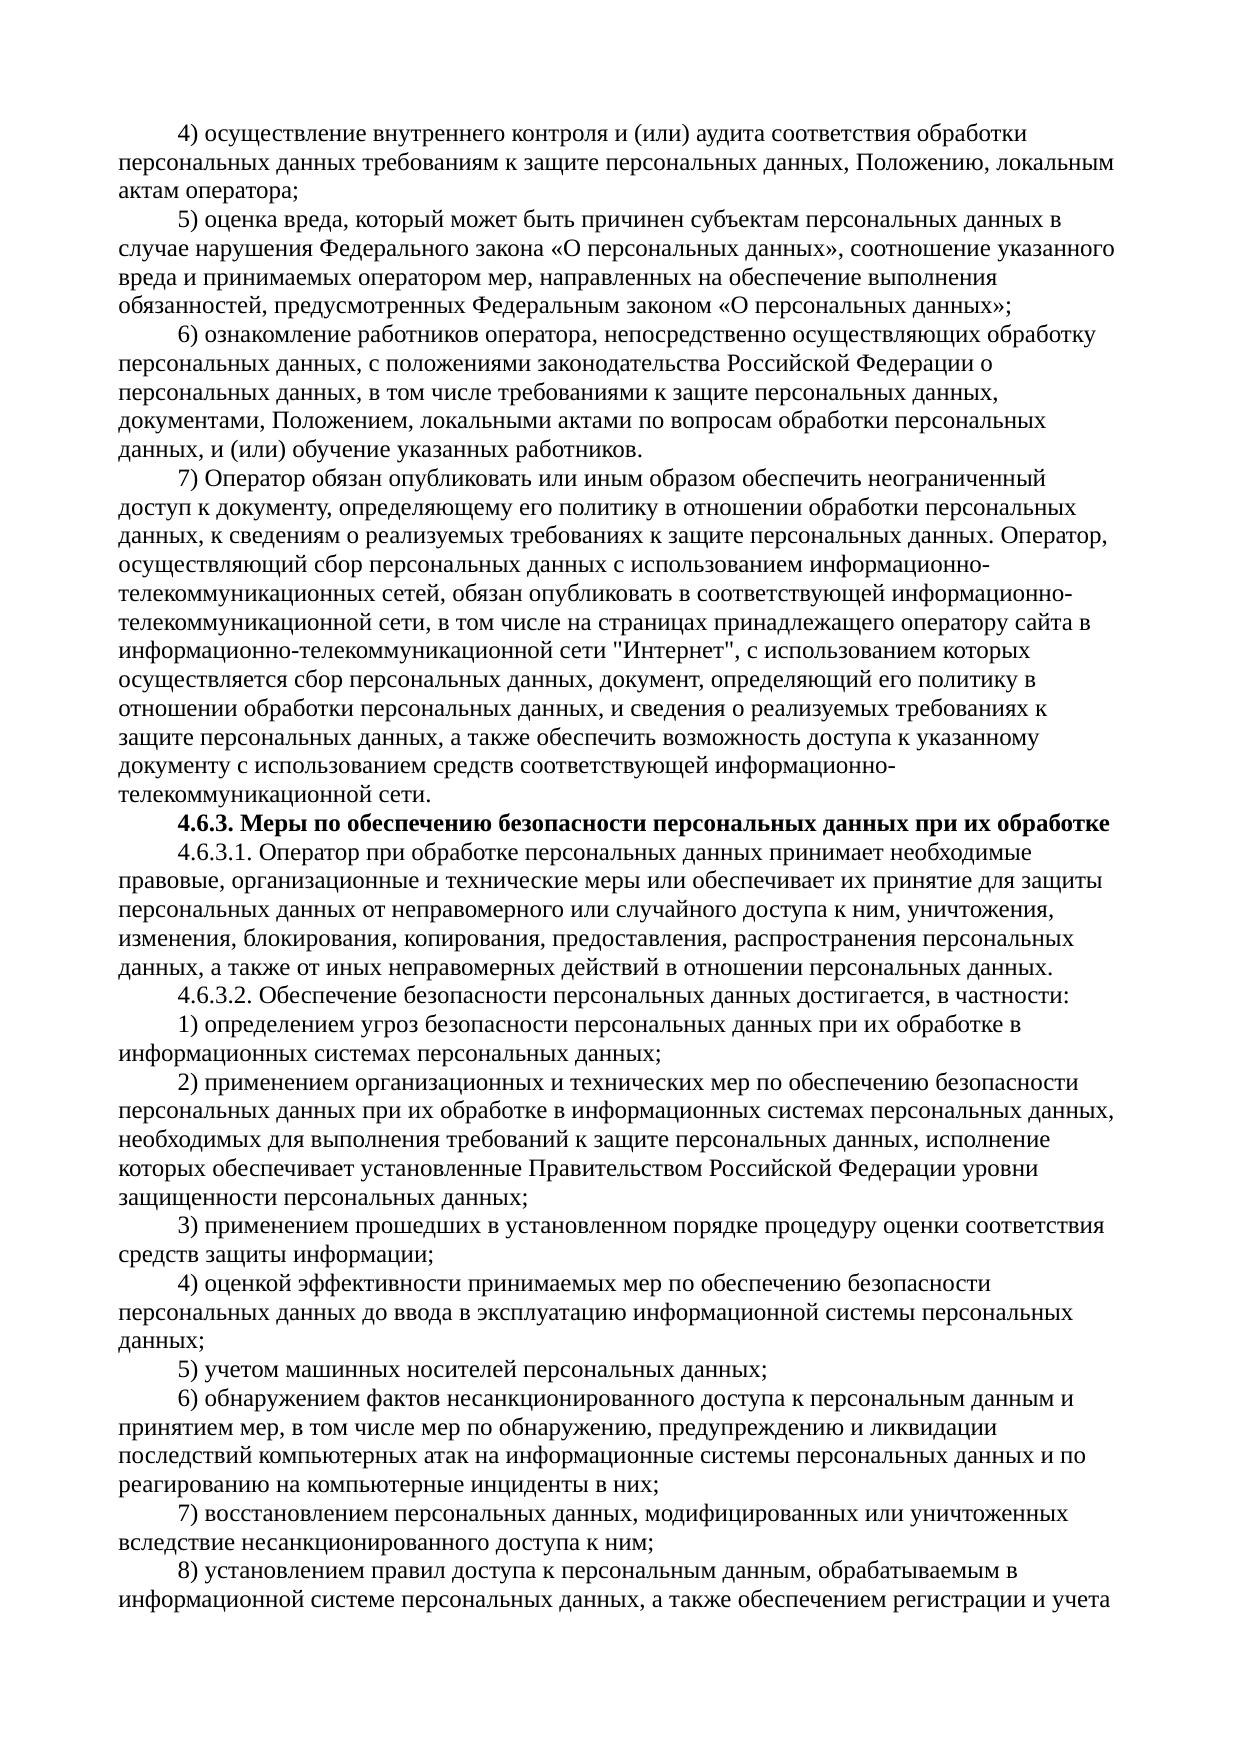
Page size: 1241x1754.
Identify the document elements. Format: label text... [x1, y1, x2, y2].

text 5) оценка вреда, который может быть причинен субъектам персональных данных в случае нарушения Федерального закона «О персональных данных», соотношение указанного вреда и принимаемых оператором мер, направленных на обеспечение выполнения обязанностей, предусмотренных Федеральным законом «О персональных данных»; [118, 204, 1122, 319]
text 6) обнаружением фактов несанкционированного доступа к персональным данным и принятием мер, в том числе мер по обнаружению, предупреждению и ликвидации последствий компьютерных атак на информационные системы персональных данных и по реагированию на компьютерные инциденты в них; [118, 1383, 1122, 1498]
text 7) восстановлением персональных данных, модифицированных или уничтоженных вследствие несанкционированного доступа к ним; [118, 1498, 1122, 1556]
text 4.6.3.1. Оператор при обработке персональных данных принимает необходимые правовые, организационные и технические меры или обеспечивает их принятие для защиты персональных данных от неправомерного или случайного доступа к ним, уничтожения, изменения, блокирования, копирования, предоставления, распространения персональных данных, а также от иных неправомерных действий в отношении персональных данных. [118, 837, 1122, 981]
text 1) определением угроз безопасности персональных данных при их обработке в информационных системах персональных данных; [118, 1009, 1122, 1067]
text 6) ознакомление работников оператора, непосредственно осуществляющих обработку персональных данных, с положениями законодательства Российской Федерации о персональных данных, в том числе требованиями к защите персональных данных, документами, Положением, локальными актами по вопросам обработки персональных данных, и (или) обучение указанных работников. [118, 319, 1122, 463]
text 4.6.3. Меры по обеспечению безопасности персональных данных при их обработке [118, 808, 1122, 837]
text 8) установлением правил доступа к персональным данным, обрабатываемым в информационной системе персональных данных, а также обеспечением регистрации и учета [118, 1556, 1122, 1613]
text 2) применением организационных и технических мер по обеспечению безопасности персональных данных при их обработке в информационных системах персональных данных, необходимых для выполнения требований к защите персональных данных, исполнение которых обеспечивает установленные Правительством Российской Федерации уровни защищенности персональных данных; [118, 1067, 1122, 1211]
text 5) учетом машинных носителей персональных данных; [118, 1354, 1122, 1383]
text 3) применением прошедших в установленном порядке процедуру оценки соответствия средств защиты информации; [118, 1211, 1122, 1268]
text 4.6.3.2. Обеспечение безопасности персональных данных достигается, в частности: [118, 981, 1122, 1009]
text 4) осуществление внутреннего контроля и (или) аудита соответствия обработки персональных данных требованиям к защите персональных данных, Положению, локальным актам оператора; [118, 118, 1122, 204]
text 4) оценкой эффективности принимаемых мер по обеспечению безопасности персональных данных до ввода в эксплуатацию информационной системы персональных данных; [118, 1268, 1122, 1354]
text 7) Оператор обязан опубликовать или иным образом обеспечить неограниченный доступ к документу, определяющему его политику в отношении обработки персональных данных, к сведениям о реализуемых требованиях к защите персональных данных. Оператор, осуществляющий сбор персональных данных с использованием информационно-телекоммуникационных сетей, обязан опубликовать в соответствующей информационно-телекоммуникационной сети, в том числе на страницах принадлежащего оператору сайта в информационно-телекоммуникационной сети "Интернет", с использованием которых осуществляется сбор персональных данных, документ, определяющий его политику в отношении обработки персональных данных, и сведения о реализуемых требованиях к защите персональных данных, а также обеспечить возможность доступа к указанному документу с использованием средств соответствующей информационно-телекоммуникационной сети. [118, 463, 1122, 808]
